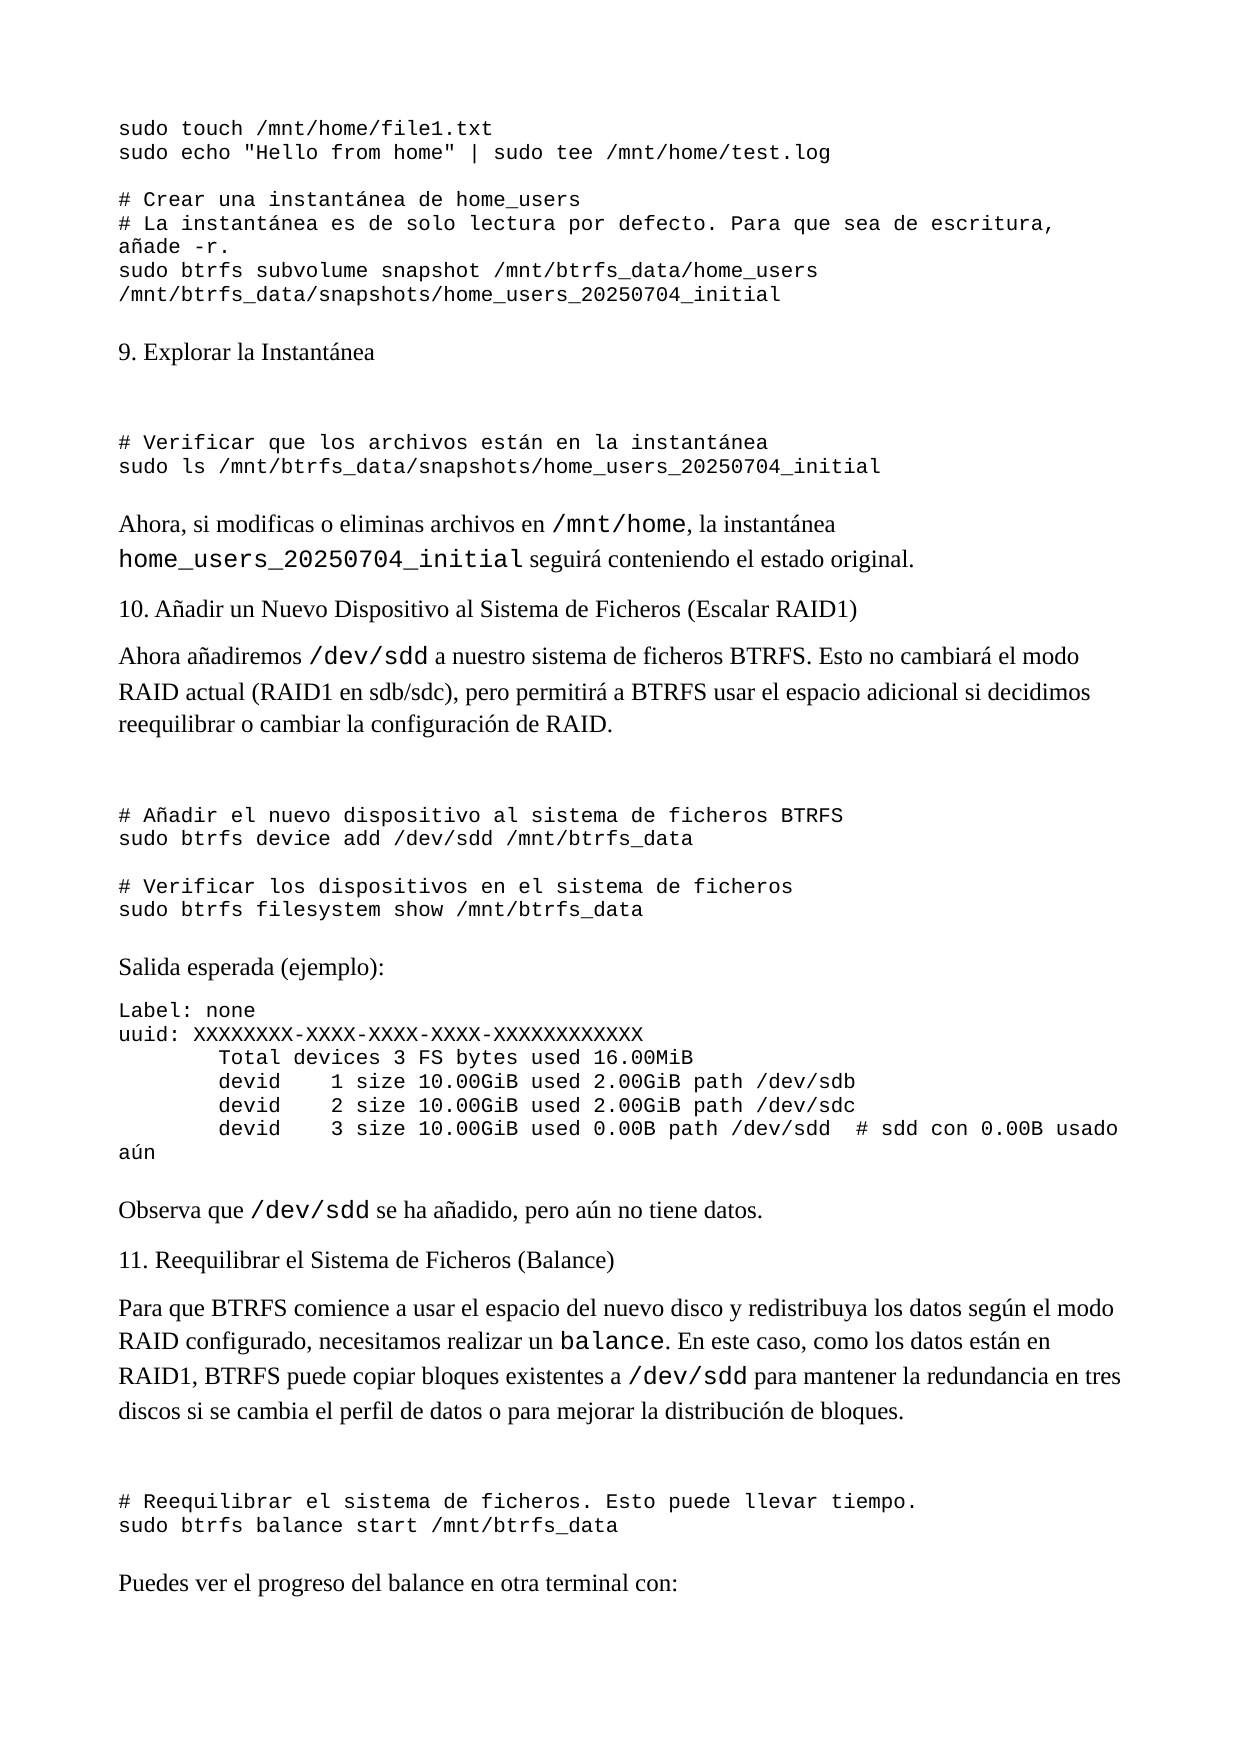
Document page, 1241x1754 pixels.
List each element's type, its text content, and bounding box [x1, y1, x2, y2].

text 10. Añadir un Nuevo Dispositivo al Sistema de Ficheros (Escalar RAID1) [118, 594, 1122, 623]
text # Reequilibrar el sistema de ficheros. Esto puede llevar tiempo. [118, 1491, 1122, 1515]
text # Verificar que los archivos están en la instantánea [118, 432, 1122, 456]
text # Crear una instantánea de home_users [118, 189, 1122, 213]
text devid 1 size 10.00GiB used 2.00GiB path /dev/sdb [118, 1071, 1122, 1095]
text sudo btrfs subvolume snapshot /mnt/btrfs_data/home_users /mnt/btrfs_data/snapshots/home_users_20250704_initial [118, 260, 1122, 307]
text Label: none [118, 1000, 1122, 1024]
text Para que BTRFS comience a usar el espacio del nuevo disco y redistribuya los datos según el modo RAID configurado, necesitamos realizar un balance. En este caso, como los datos están en RAID1, BTRFS puede copiar bloques existentes a /dev/sdd para mantener la redundancia en tres discos si se cambia el perfil de datos o para mejorar la distribución de bloques. [118, 1293, 1122, 1425]
text # Añadir el nuevo dispositivo al sistema de ficheros BTRFS [118, 805, 1122, 828]
text Ahora añadiremos /dev/sdd a nuestro sistema de ficheros BTRFS. Esto no cambiará el modo RAID actual (RAID1 en sdb/sdc), pero permitirá a BTRFS usar el espacio adicional si decidimos reequilibrar o cambiar la configuración de RAID. [118, 641, 1122, 738]
text devid 3 size 10.00GiB used 0.00B path /dev/sdd # sdd con 0.00B usado aún [118, 1118, 1122, 1166]
text sudo touch /mnt/home/file1.txt [118, 118, 1122, 142]
text uuid: XXXXXXXX-XXXX-XXXX-XXXX-XXXXXXXXXXXX [118, 1024, 1122, 1047]
text # Verificar los dispositivos en el sistema de ficheros [118, 876, 1122, 899]
text # La instantánea es de solo lectura por defecto. Para que sea de escritura, añade -r. [118, 213, 1122, 260]
text 11. Reequilibrar el Sistema de Ficheros (Balance) [118, 1245, 1122, 1274]
text Observa que /dev/sdd se ha añadido, pero aún no tiene datos. [118, 1195, 1122, 1226]
text Total devices 3 FS bytes used 16.00MiB [118, 1047, 1122, 1071]
text sudo echo "Hello from home" | sudo tee /mnt/home/test.log [118, 142, 1122, 165]
text sudo btrfs filesystem show /mnt/btrfs_data [118, 899, 1122, 923]
text Salida esperada (ejemplo): [118, 952, 1122, 981]
text devid 2 size 10.00GiB used 2.00GiB path /dev/sdc [118, 1095, 1122, 1118]
text sudo btrfs device add /dev/sdd /mnt/btrfs_data [118, 828, 1122, 852]
text Ahora, si modificas o eliminas archivos en /mnt/home, la instantánea home_users_20250704_initial seguirá conteniendo el estado original. [118, 509, 1122, 575]
text 9. Explorar la Instantánea [118, 337, 1122, 366]
text sudo btrfs balance start /mnt/btrfs_data [118, 1515, 1122, 1538]
text sudo ls /mnt/btrfs_data/snapshots/home_users_20250704_initial [118, 456, 1122, 479]
text Puedes ver el progreso del balance en otra terminal con: [118, 1568, 1122, 1597]
